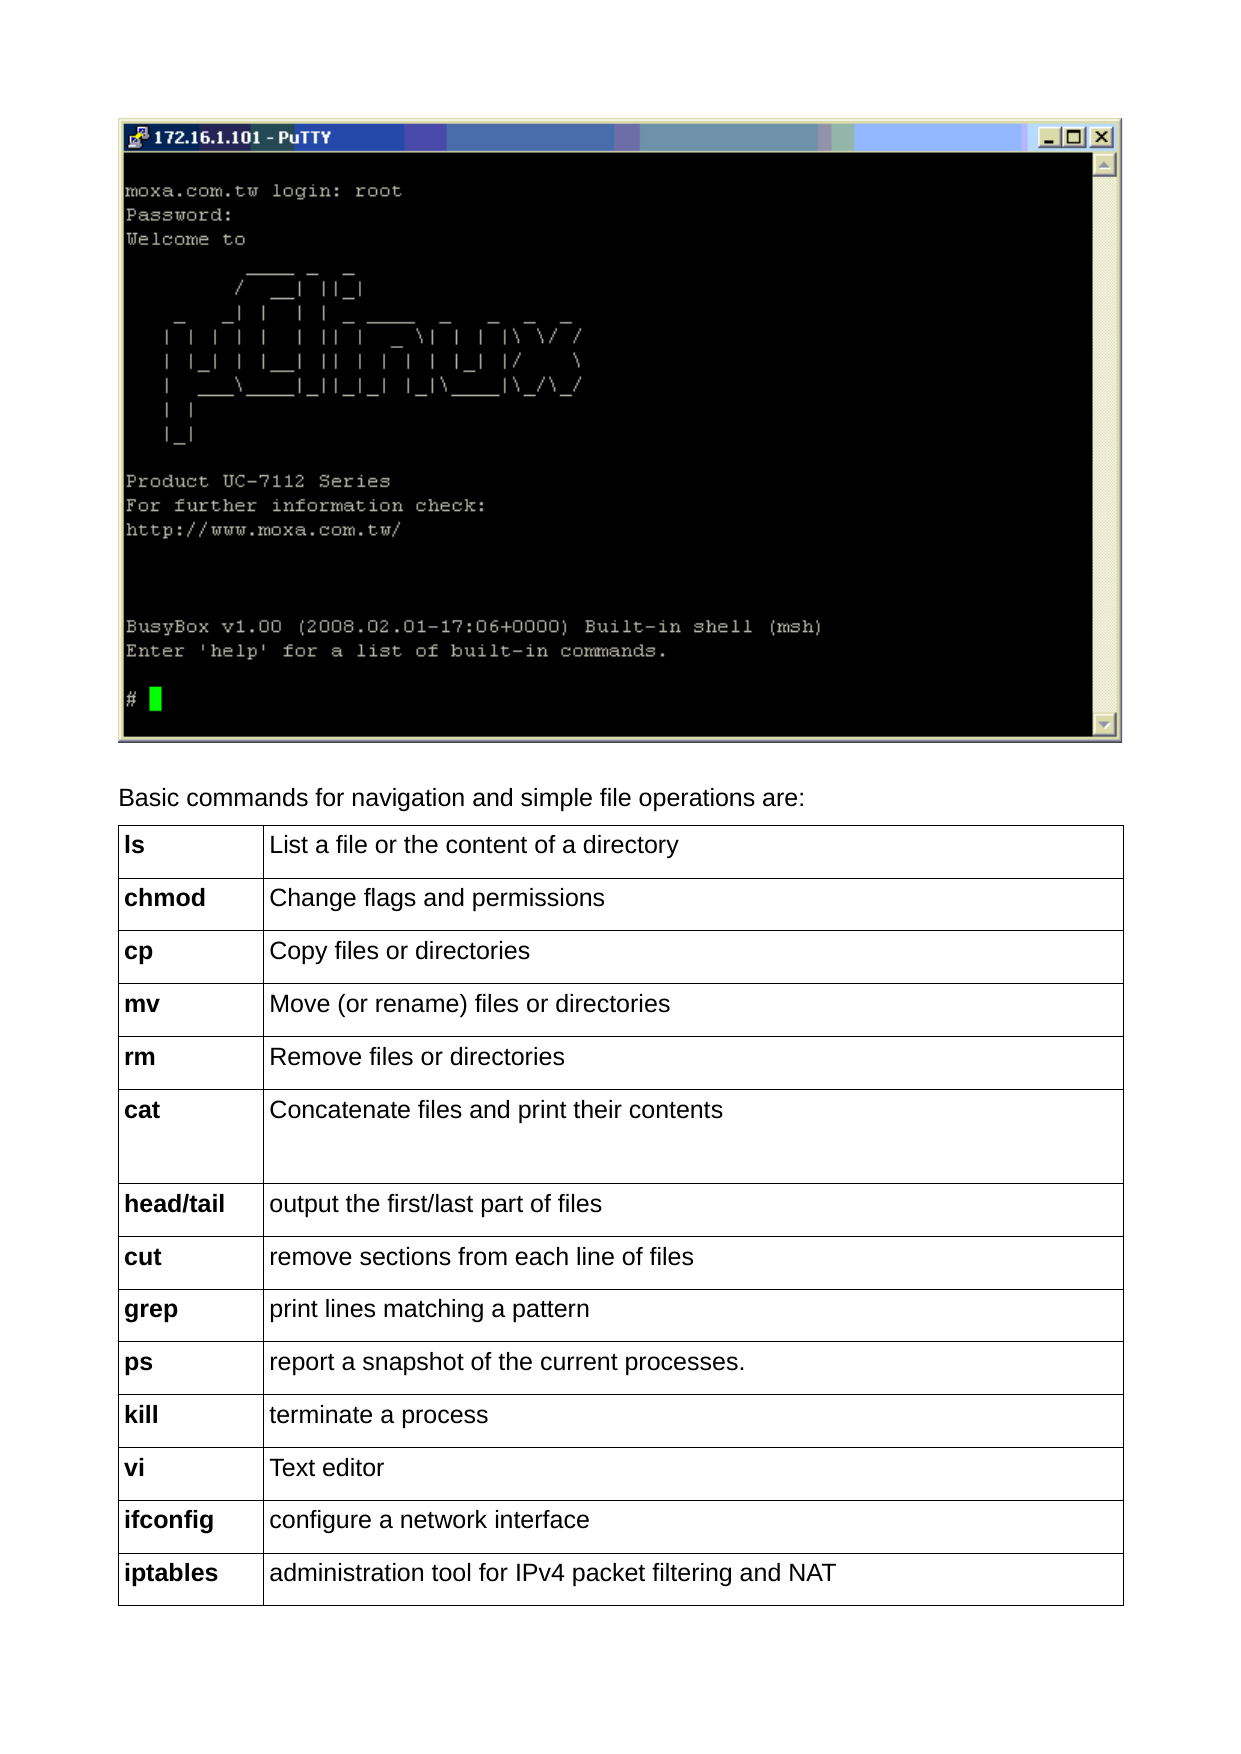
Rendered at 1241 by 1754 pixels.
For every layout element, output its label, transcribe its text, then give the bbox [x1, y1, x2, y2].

table_cell cut [119, 1237, 263, 1288]
table_cell remove sections from each line of files [264, 1237, 1123, 1288]
table_cell administration tool for IPv4 packet filtering and NAT [264, 1554, 1123, 1605]
table_header ls [119, 826, 263, 877]
table_cell cat [119, 1090, 263, 1183]
table_cell Copy files or directories [264, 931, 1123, 983]
table_cell vi [119, 1448, 263, 1500]
table_cell ifconfig [119, 1501, 263, 1552]
table_cell output the first/last part of files [264, 1184, 1123, 1236]
table_cell kill [119, 1395, 263, 1447]
table_cell mv [119, 984, 263, 1036]
table_cell ps [119, 1342, 263, 1394]
table_cell report a snapshot of the current processes. [264, 1342, 1123, 1394]
picture [118, 118, 1123, 743]
table_cell configure a network interface [264, 1501, 1123, 1552]
table_cell head/tail [119, 1184, 263, 1236]
table_cell terminate a process [264, 1395, 1123, 1447]
table_cell iptables [119, 1554, 263, 1605]
table_cell Change flags and permissions [264, 879, 1123, 930]
table_cell Remove files or directories [264, 1037, 1123, 1089]
table_cell Text editor [264, 1448, 1123, 1500]
table_cell cp [119, 931, 263, 983]
table_cell print lines matching a pattern [264, 1290, 1123, 1341]
table_header List a file or the content of a directory [264, 826, 1123, 877]
table_cell chmod [119, 879, 263, 930]
table_cell rm [119, 1037, 263, 1089]
table_cell Concatenate files and print their contents [264, 1090, 1123, 1183]
table_cell Move (or rename) files or directories [264, 984, 1123, 1036]
table_cell grep [119, 1290, 263, 1341]
